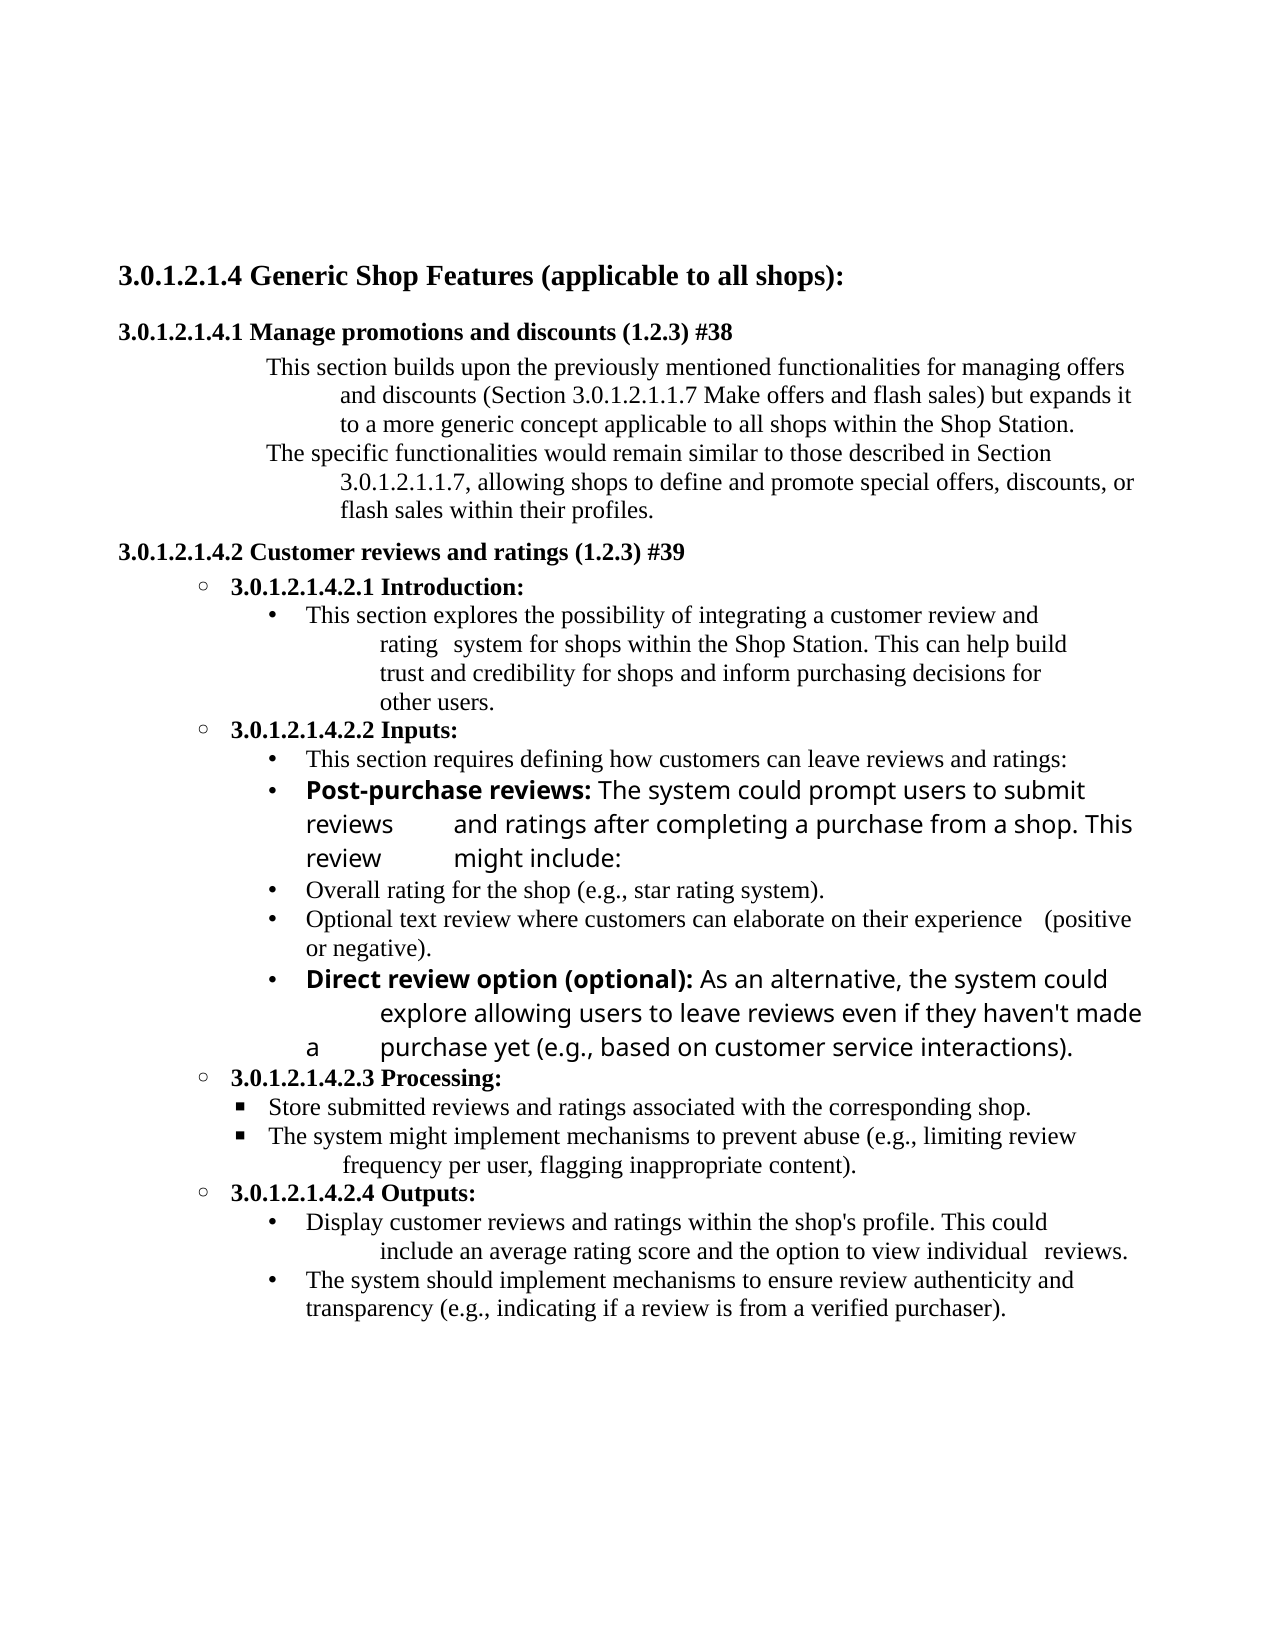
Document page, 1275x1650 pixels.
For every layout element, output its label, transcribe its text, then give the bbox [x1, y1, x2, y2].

list The system should implement mechanisms to ensure review authenticity and transparency (e.g., indicating if a review is from a verified purchaser). [268, 1265, 1157, 1322]
subtitle 3.0.1.2.1.4 Generic Shop Features (applicable to all shops): [118, 258, 1157, 292]
list Optional text review where customers can elaborate on their experience (positive or negative). [268, 904, 1157, 961]
list 3.0.1.2.1.4.2.2 Inputs: [193, 715, 1157, 744]
text This section builds upon the previously mentioned functionalities for managing offers and discounts (Section 3.0.1.2.1.1.7 Make offers and flash sales) but expands it to a more generic concept applicable to all shops within the Shop Station. [266, 352, 1157, 438]
subtitle 3.0.1.2.1.4.2 Customer reviews and ratings (1.2.3) #39 [118, 537, 1157, 565]
subtitle 3.0.1.2.1.4.1 Manage promotions and discounts (1.2.3) #38 [118, 317, 1157, 345]
list This section explores the possibility of integrating a customer review and rating system for shops within the Shop Station. This can help build trust and credibility for shops and inform purchasing decisions for other users. [268, 600, 1157, 715]
list This section requires defining how customers can leave reviews and ratings: [268, 744, 1157, 773]
list Direct review option (optional): As an alternative, the system could explore allowing users to leave reviews even if they haven't made a purchase yet (e.g., based on customer service interactions). [268, 961, 1157, 1063]
list 3.0.1.2.1.4.2.1 Introduction: [193, 572, 1157, 600]
list Post-purchase reviews: The system could prompt users to submit reviews and ratings after completing a purchase from a shop. This review might include: [268, 773, 1157, 875]
list Overall rating for the shop (e.g., star rating system). [268, 875, 1157, 904]
list 3.0.1.2.1.4.2.3 Processing: [193, 1063, 1157, 1092]
list Store submitted reviews and ratings associated with the corresponding shop. [231, 1092, 1157, 1121]
list 3.0.1.2.1.4.2.4 Outputs: [193, 1178, 1157, 1207]
list The system might implement mechanisms to prevent abuse (e.g., limiting review frequency per user, flagging inappropriate content). [231, 1121, 1157, 1178]
list Display customer reviews and ratings within the shop's profile. This could include an average rating score and the option to view individual reviews. [268, 1207, 1157, 1265]
text The specific functionalities would remain similar to those described in Section 3.0.1.2.1.1.7, allowing shops to define and promote special offers, discounts, or flash sales within their profiles. [266, 438, 1157, 524]
